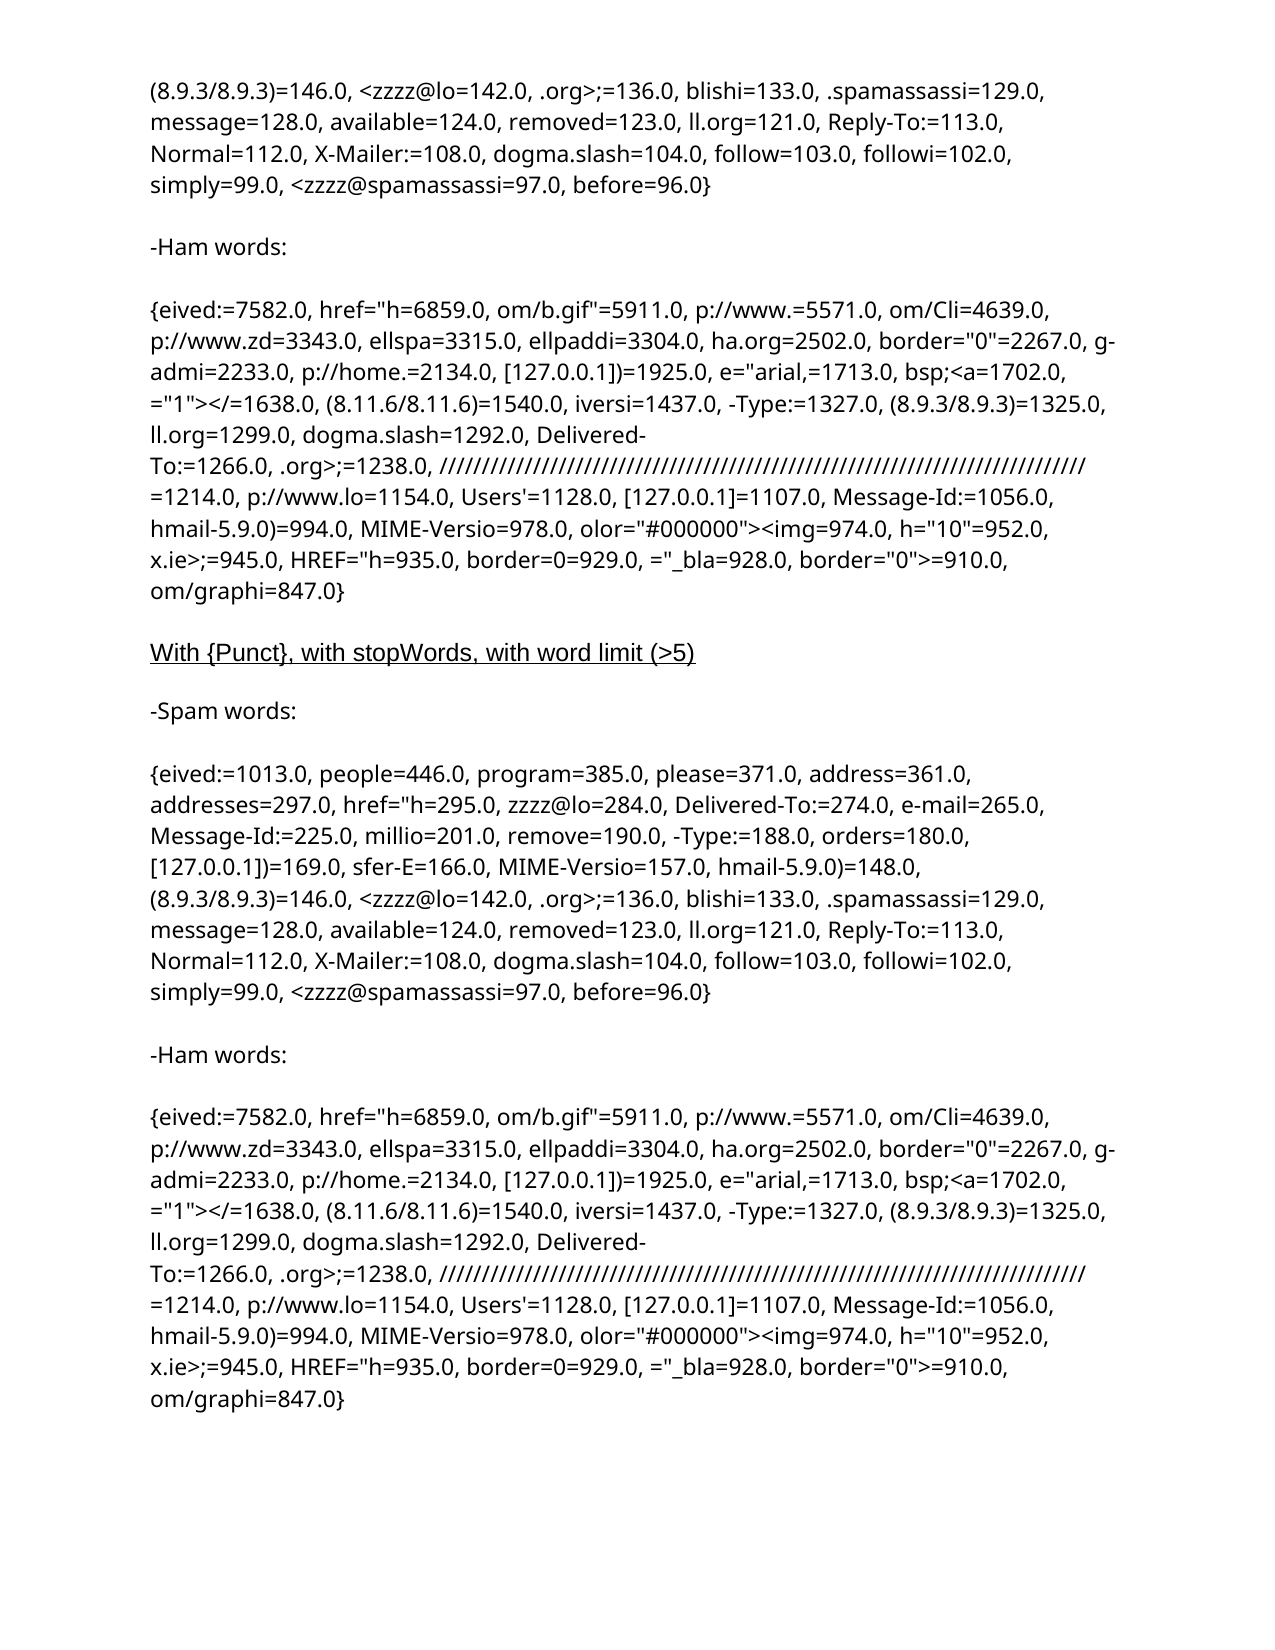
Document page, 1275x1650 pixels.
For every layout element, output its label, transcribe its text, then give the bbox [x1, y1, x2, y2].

text {eived:=1013.0, people=446.0, program=385.0, please=371.0, address=361.0, addresses=297.0, href="h=295.0, zzzz@lo=284.0, Delivered-To:=274.0, e-mail=265.0, Message-Id:=225.0, millio=201.0, remove=190.0, -Type:=188.0, orders=180.0, [127.0.0.1])=169.0, sfer-E=166.0, MIME-Versio=157.0, hmail-5.9.0)=148.0, (8.9.3/8.9.3)=146.0, <zzzz@lo=142.0, .org>;=136.0, blishi=133.0, .spamassassi=129.0, message=128.0, available=124.0, removed=123.0, ll.org=121.0, Reply-To:=113.0, Normal=112.0, X-Mailer:=108.0, dogma.slash=104.0, follow=103.0, followi=102.0, simply=99.0, <zzzz@spamassassi=97.0, before=96.0} [150, 757, 1125, 1007]
text With {Punct}, with stopWords, with word limit (>5) [150, 637, 1125, 666]
text -Spam words: [150, 695, 1125, 726]
text -Ham words: [150, 231, 1125, 262]
text {eived:=7582.0, href="h=6859.0, om/b.gif"=5911.0, p://www.=5571.0, om/Cli=4639.0, p://www.zd=3343.0, ellspa=3315.0, ellpaddi=3304.0, ha.org=2502.0, border="0"=2267.0, g-admi=2233.0, p://home.=2134.0, [127.0.0.1])=1925.0, e="arial,=1713.0, bsp;<a=1702.0, ="1"></=1638.0, (8.11.6/8.11.6)=1540.0, iversi=1437.0, -Type:=1327.0, (8.9.3/8.9.3)=1325.0, ll.org=1299.0, dogma.slash=1292.0, Delivered-To:=1266.0, .org>;=1238.0, ////////////////////////////////////////////////////////////////////////////=1214.0, p://www.lo=1154.0, Users'=1128.0, [127.0.0.1]=1107.0, Message-Id:=1056.0, hmail-5.9.0)=994.0, MIME-Versio=978.0, olor="#000000"><img=974.0, h="10"=952.0, x.ie>;=945.0, HREF="h=935.0, border=0=929.0, ="_bla=928.0, border="0">=910.0, om/graphi=847.0} [150, 1101, 1125, 1414]
text (8.9.3/8.9.3)=146.0, <zzzz@lo=142.0, .org>;=136.0, blishi=133.0, .spamassassi=129.0, message=128.0, available=124.0, removed=123.0, ll.org=121.0, Reply-To:=113.0, Normal=112.0, X-Mailer:=108.0, dogma.slash=104.0, follow=103.0, followi=102.0, simply=99.0, <zzzz@spamassassi=97.0, before=96.0} [150, 75, 1125, 200]
text {eived:=7582.0, href="h=6859.0, om/b.gif"=5911.0, p://www.=5571.0, om/Cli=4639.0, p://www.zd=3343.0, ellspa=3315.0, ellpaddi=3304.0, ha.org=2502.0, border="0"=2267.0, g-admi=2233.0, p://home.=2134.0, [127.0.0.1])=1925.0, e="arial,=1713.0, bsp;<a=1702.0, ="1"></=1638.0, (8.11.6/8.11.6)=1540.0, iversi=1437.0, -Type:=1327.0, (8.9.3/8.9.3)=1325.0, ll.org=1299.0, dogma.slash=1292.0, Delivered-To:=1266.0, .org>;=1238.0, ////////////////////////////////////////////////////////////////////////////=1214.0, p://www.lo=1154.0, Users'=1128.0, [127.0.0.1]=1107.0, Message-Id:=1056.0, hmail-5.9.0)=994.0, MIME-Versio=978.0, olor="#000000"><img=974.0, h="10"=952.0, x.ie>;=945.0, HREF="h=935.0, border=0=929.0, ="_bla=928.0, border="0">=910.0, om/graphi=847.0} [150, 294, 1125, 606]
text -Ham words: [150, 1039, 1125, 1070]
